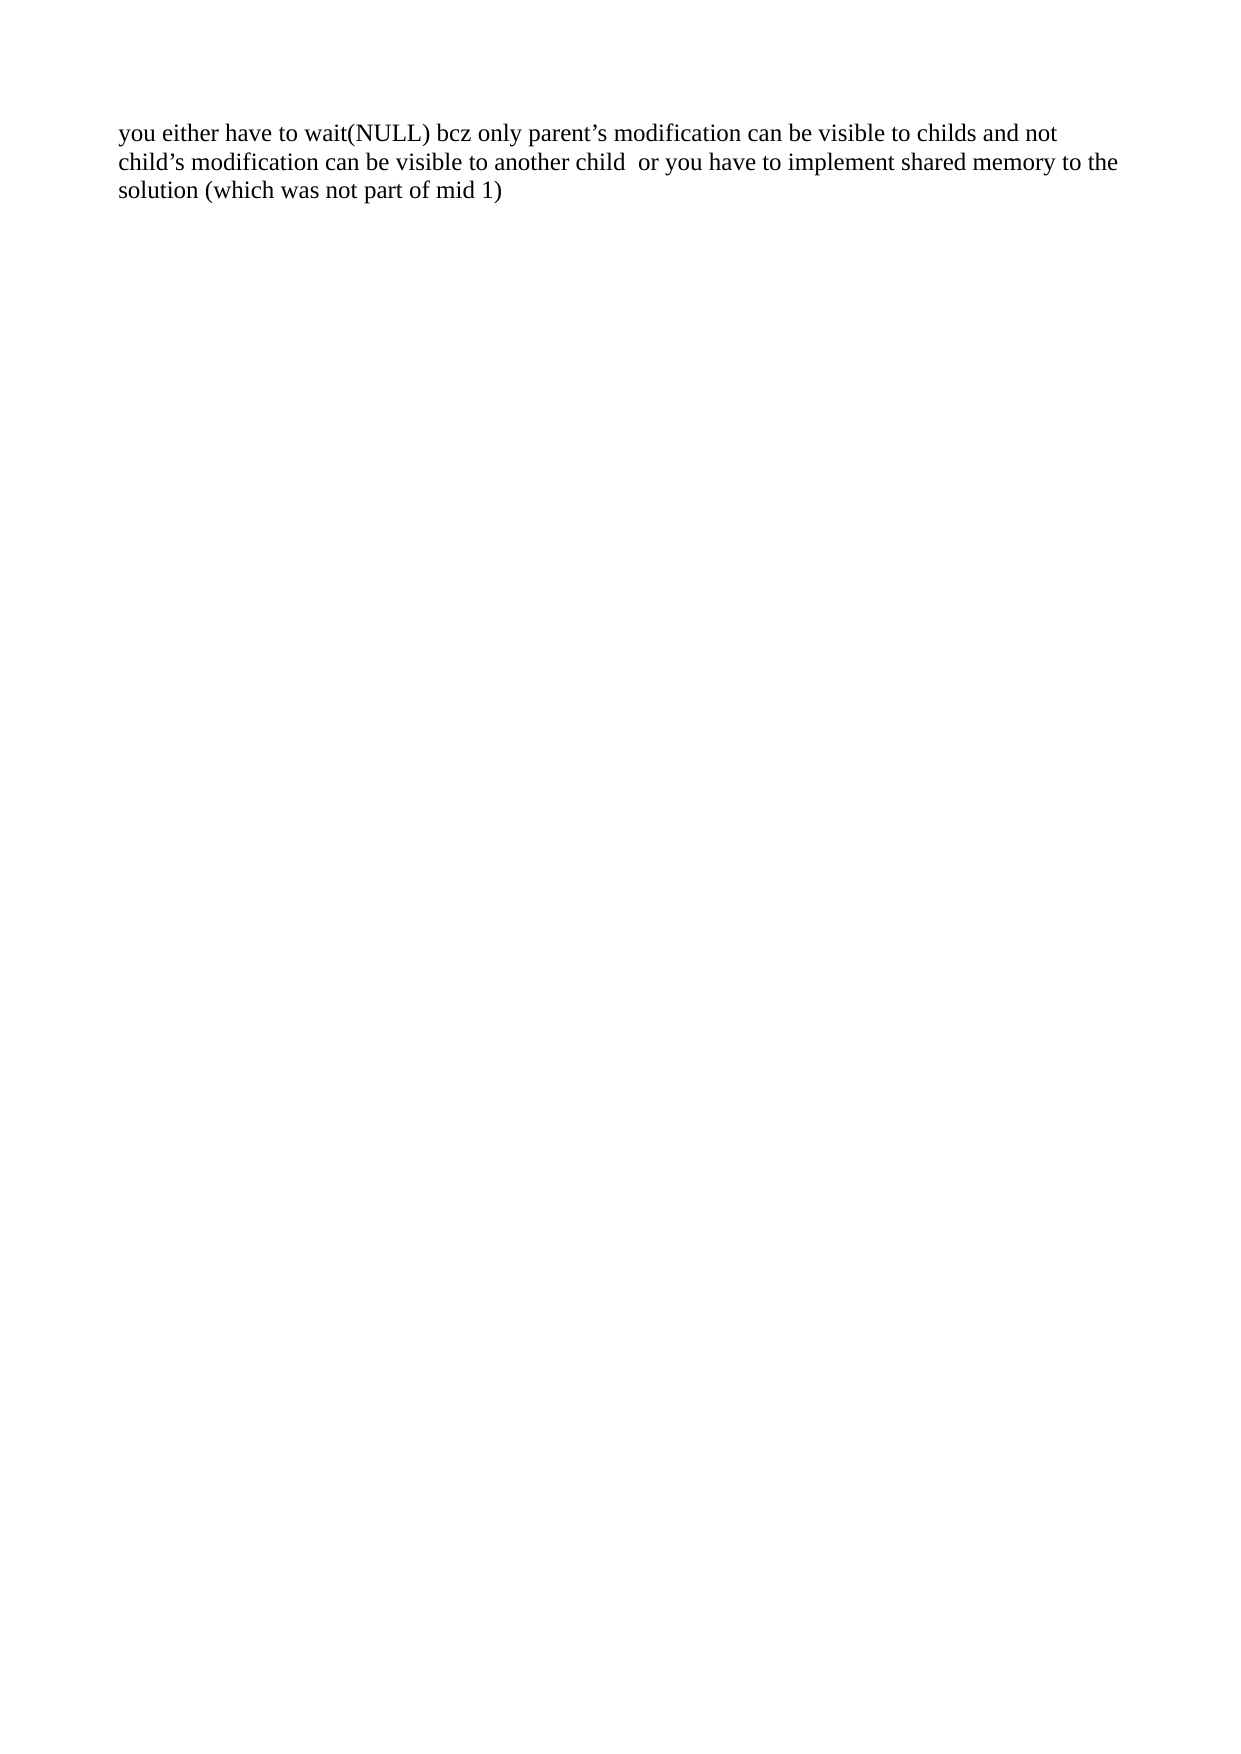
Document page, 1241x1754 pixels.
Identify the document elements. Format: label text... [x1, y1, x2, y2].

text you either have to wait(NULL) bcz only parent’s modification can be visible to childs and not child’s modification can be visible to another child or you have to implement shared memory to the solution (which was not part of mid 1) [118, 118, 1122, 204]
